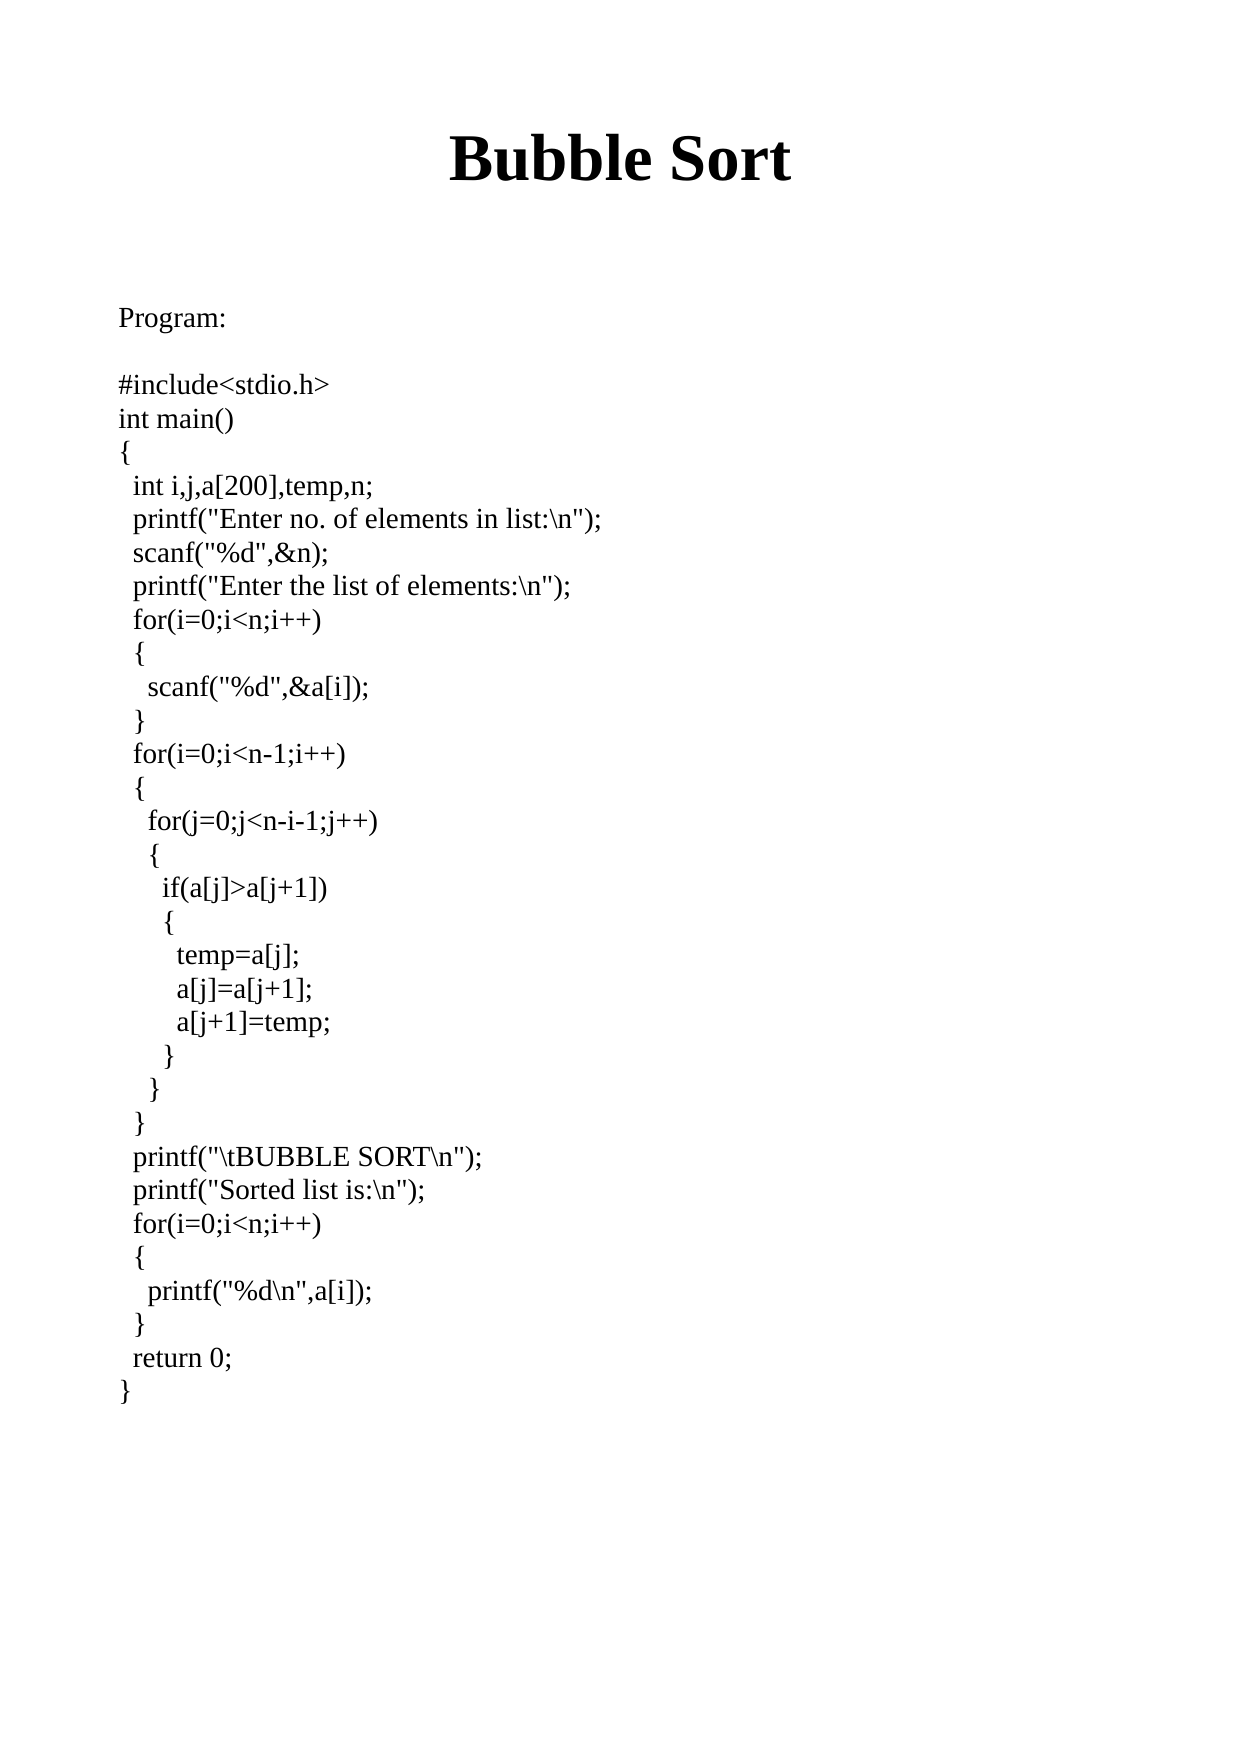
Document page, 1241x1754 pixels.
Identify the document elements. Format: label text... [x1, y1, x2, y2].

text printf("Sorted list is:\n"); [118, 1172, 1122, 1206]
text int main() [118, 401, 1122, 434]
text Bubble Sort [118, 118, 1122, 195]
text { [118, 770, 1122, 803]
text #include<stdio.h> [118, 367, 1122, 401]
text return 0; [118, 1340, 1122, 1373]
text for(i=0;i<n;i++) [118, 602, 1122, 636]
text printf("Enter no. of elements in list:\n"); [118, 501, 1122, 535]
text printf("\tBUBBLE SORT\n"); [118, 1139, 1122, 1172]
text { [118, 837, 1122, 870]
text for(i=0;i<n;i++) [118, 1206, 1122, 1239]
text Program: [118, 300, 1122, 334]
text } [118, 703, 1122, 736]
text } [118, 1306, 1122, 1340]
text { [118, 434, 1122, 468]
text } [118, 1105, 1122, 1139]
text } [118, 1072, 1122, 1105]
text scanf("%d",&a[i]); [118, 669, 1122, 703]
text for(i=0;i<n-1;i++) [118, 736, 1122, 770]
text if(a[j]>a[j+1]) [118, 870, 1122, 904]
text a[j+1]=temp; [118, 1004, 1122, 1038]
text for(j=0;j<n-i-1;j++) [118, 803, 1122, 837]
text printf("%d\n",a[i]); [118, 1273, 1122, 1306]
text } [118, 1038, 1122, 1072]
text } [118, 1373, 1122, 1407]
text temp=a[j]; [118, 937, 1122, 971]
text int i,j,a[200],temp,n; [118, 468, 1122, 501]
text a[j]=a[j+1]; [118, 971, 1122, 1004]
text { [118, 636, 1122, 669]
text printf("Enter the list of elements:\n"); [118, 568, 1122, 602]
text { [118, 1239, 1122, 1273]
text scanf("%d",&n); [118, 535, 1122, 568]
text { [118, 904, 1122, 937]
